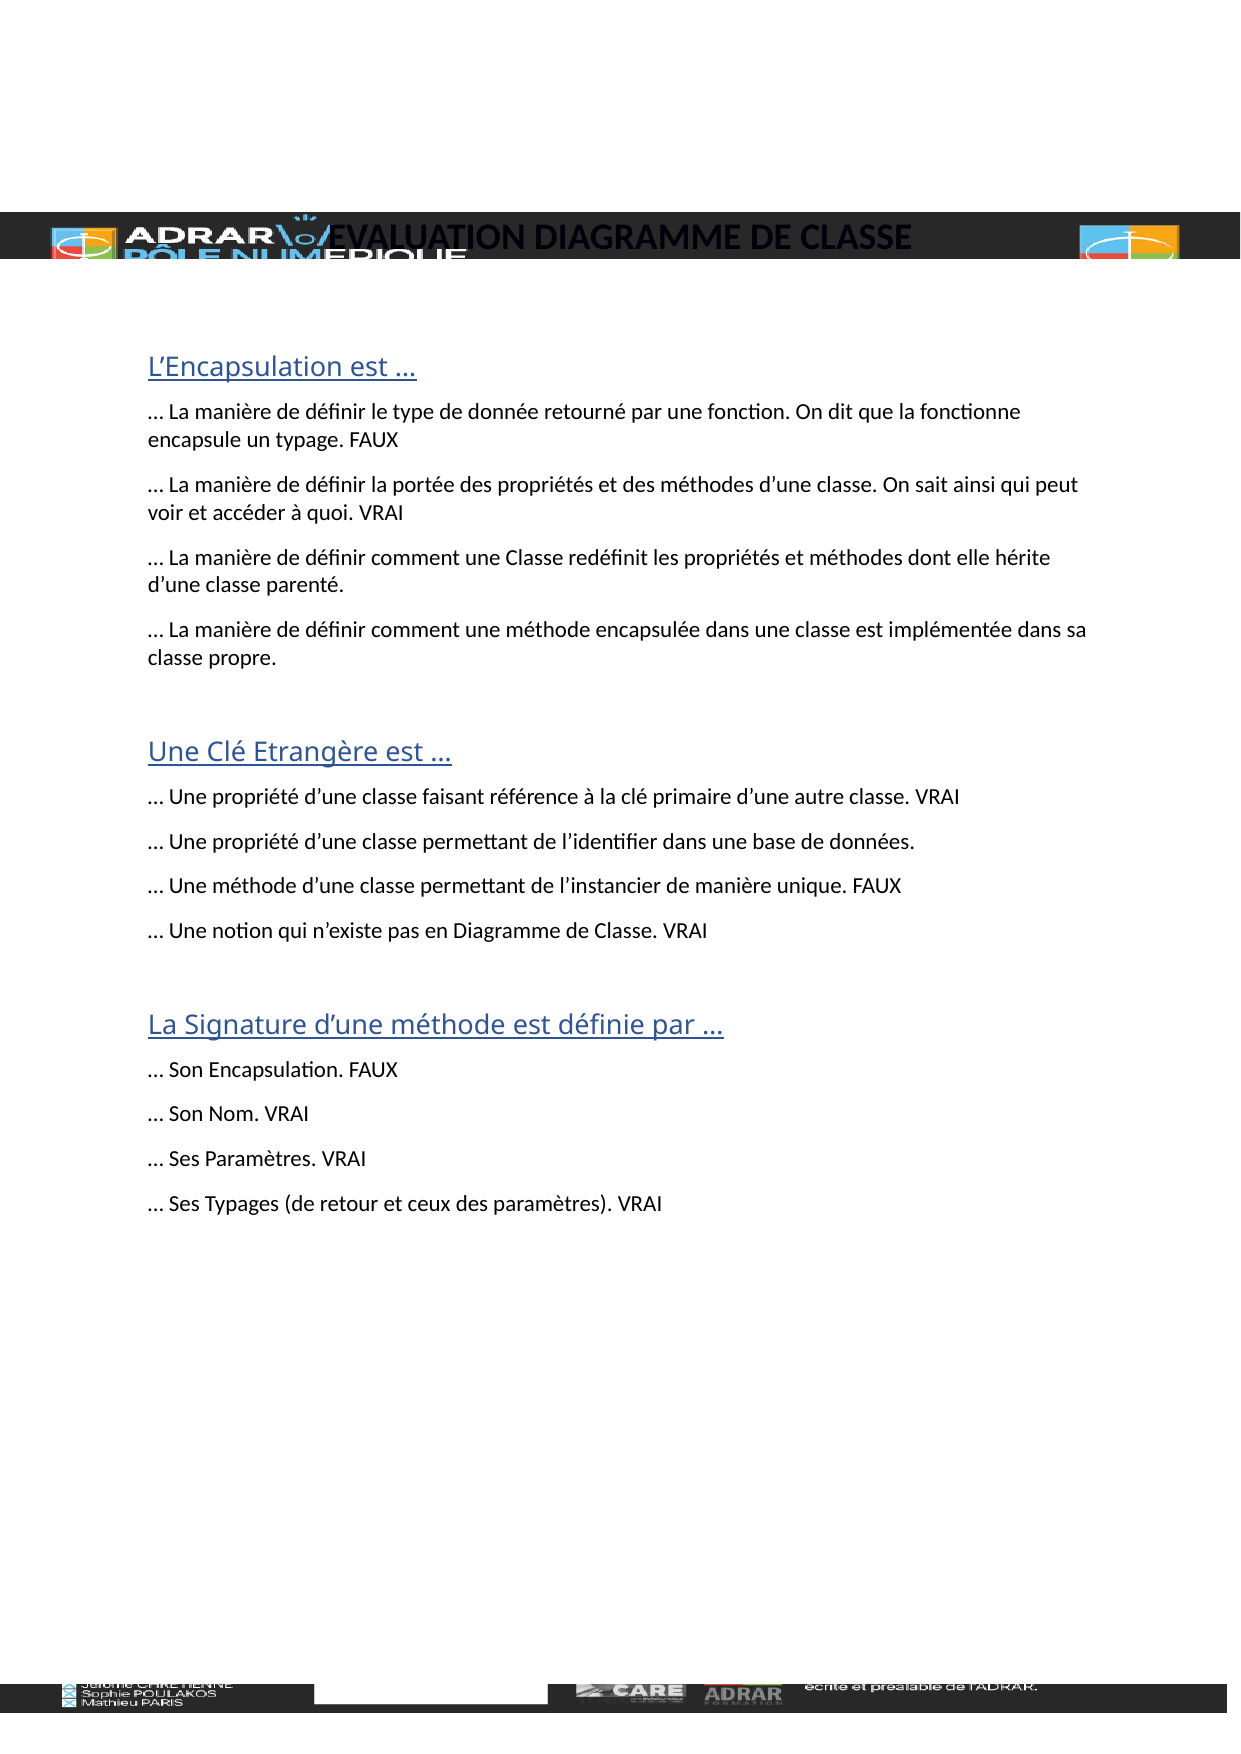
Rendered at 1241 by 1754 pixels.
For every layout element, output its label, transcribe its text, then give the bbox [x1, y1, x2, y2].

text … Son Encapsulation. FAUX [148, 1055, 1092, 1083]
text … Ses Typages (de retour et ceux des paramètres). VRAI [148, 1189, 1092, 1217]
subtitle Une Clé Etrangère est … [148, 733, 1092, 769]
subtitle L’Encapsulation est … [148, 348, 1092, 385]
text … Une méthode d’une classe permettant de l’instancier de manière unique. FAUX [148, 871, 1092, 899]
text … La manière de définir comment une Classe redéfinit les propriétés et méthodes dont elle hérite d’une classe parenté. [148, 543, 1092, 599]
text … La manière de définir la portée des propriétés et des méthodes d’une classe. On sait ainsi qui peut voir et accéder à quoi. VRAI [148, 470, 1092, 526]
text … Une notion qui n’existe pas en Diagramme de Classe. VRAI [148, 916, 1092, 944]
text … Une propriété d’une classe faisant référence à la clé primaire d’une autre classe. VRAI [148, 782, 1092, 810]
text … Ses Paramètres. VRAI [148, 1144, 1092, 1172]
text … Une propriété d’une classe permettant de l’identifier dans une base de données. [148, 827, 1092, 855]
text … La manière de définir le type de donnée retourné par une fonction. On dit que la fonctionne encapsule un typage. FAUX [148, 397, 1092, 453]
text … Son Nom. VRAI [148, 1099, 1092, 1128]
subtitle La Signature d’une méthode est définie par … [148, 1006, 1092, 1042]
text … La manière de définir comment une méthode encapsulée dans une classe est implémentée dans sa classe propre. [148, 615, 1092, 671]
